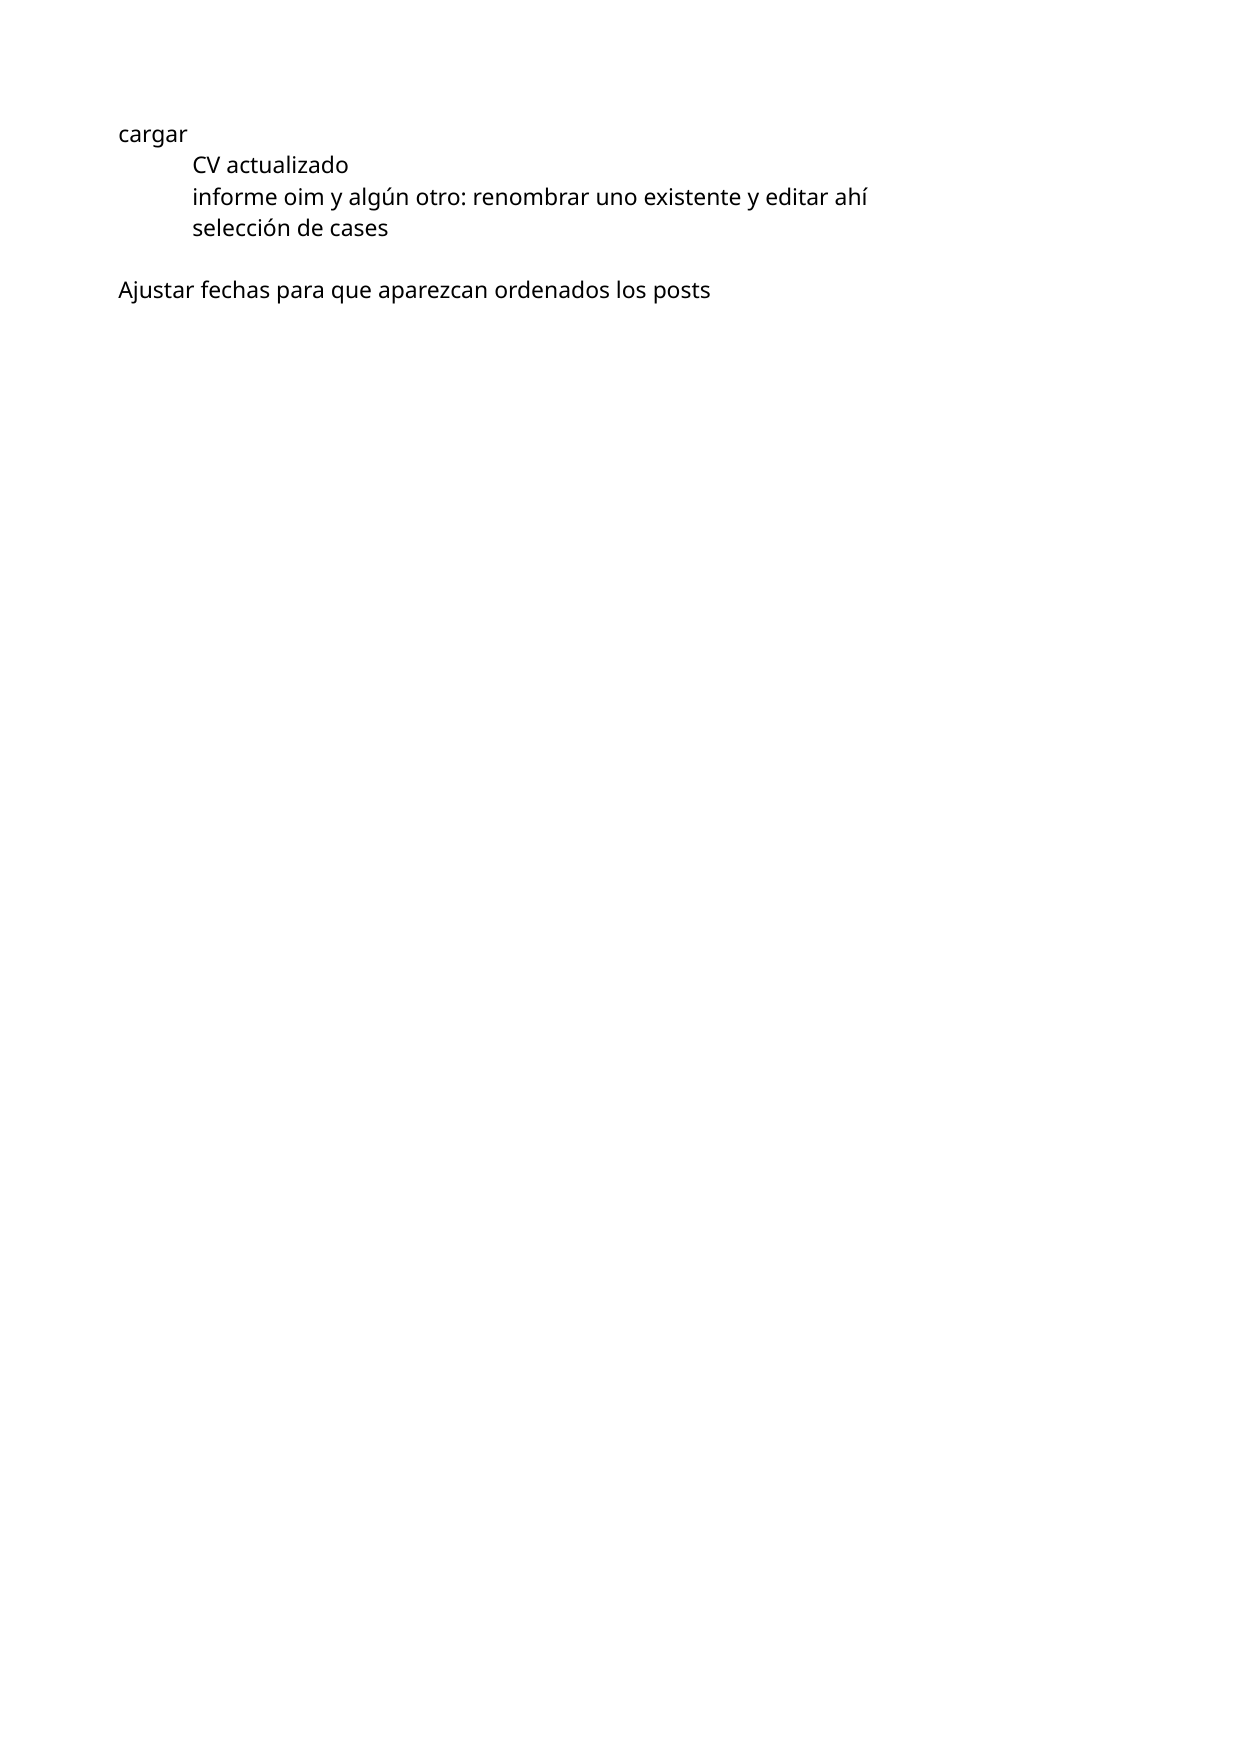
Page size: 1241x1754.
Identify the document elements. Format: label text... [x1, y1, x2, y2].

text informe oim y algún otro: renombrar uno existente y editar ahí [118, 181, 1122, 212]
text CV actualizado [118, 149, 1122, 181]
text Ajustar fechas para que aparezcan ordenados los posts [118, 274, 1122, 306]
text cargar [118, 118, 1122, 149]
text selección de cases [118, 212, 1122, 243]
